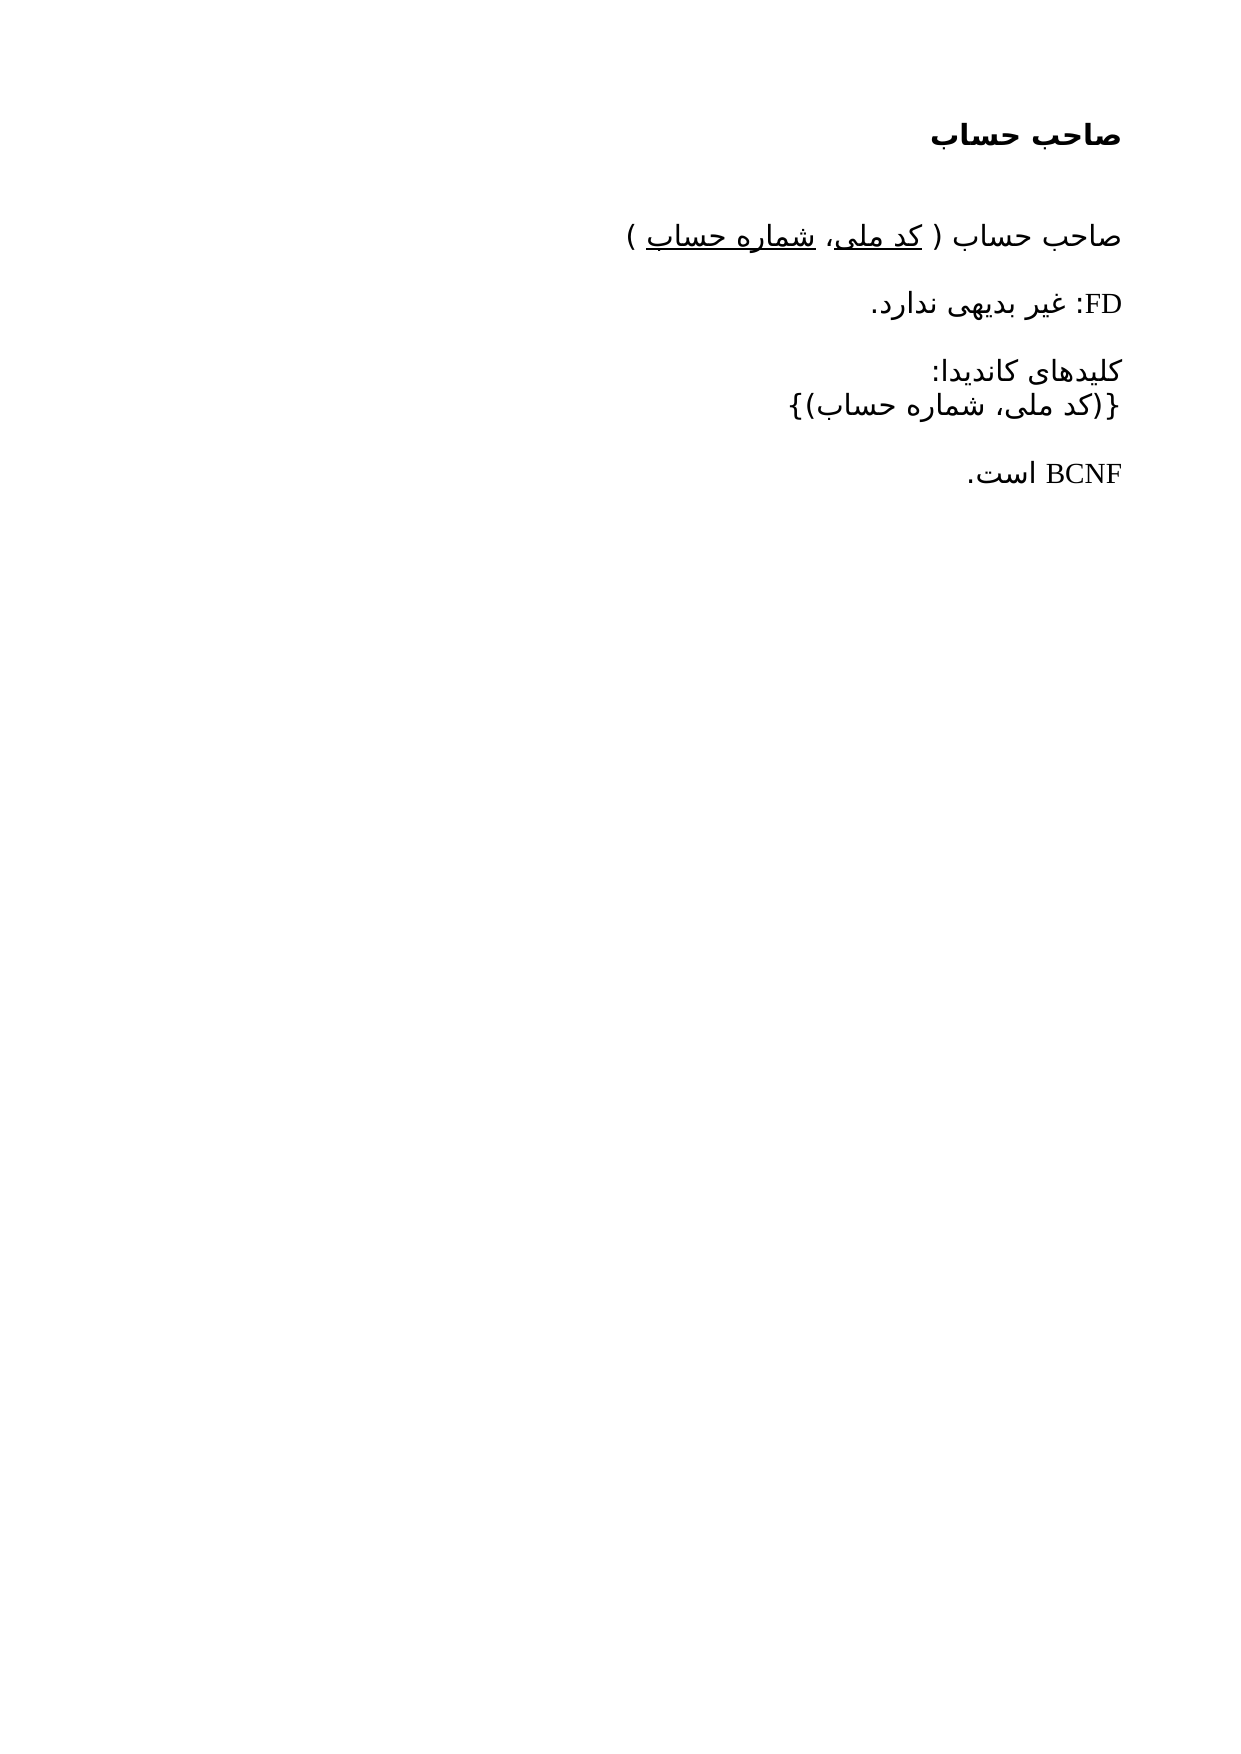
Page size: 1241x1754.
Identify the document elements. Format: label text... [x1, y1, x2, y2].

text صاحب حساب [118, 118, 1122, 152]
text BCNF است. [118, 456, 1122, 490]
text صاحب حساب ( کد ملی، شماره حساب ) [118, 219, 1122, 253]
text کلید‌های کاندیدا: [118, 354, 1122, 388]
text {(کد ملی، شماره حساب)} [118, 388, 1122, 422]
text FD: غیر بدیهی ندارد. [118, 287, 1122, 321]
